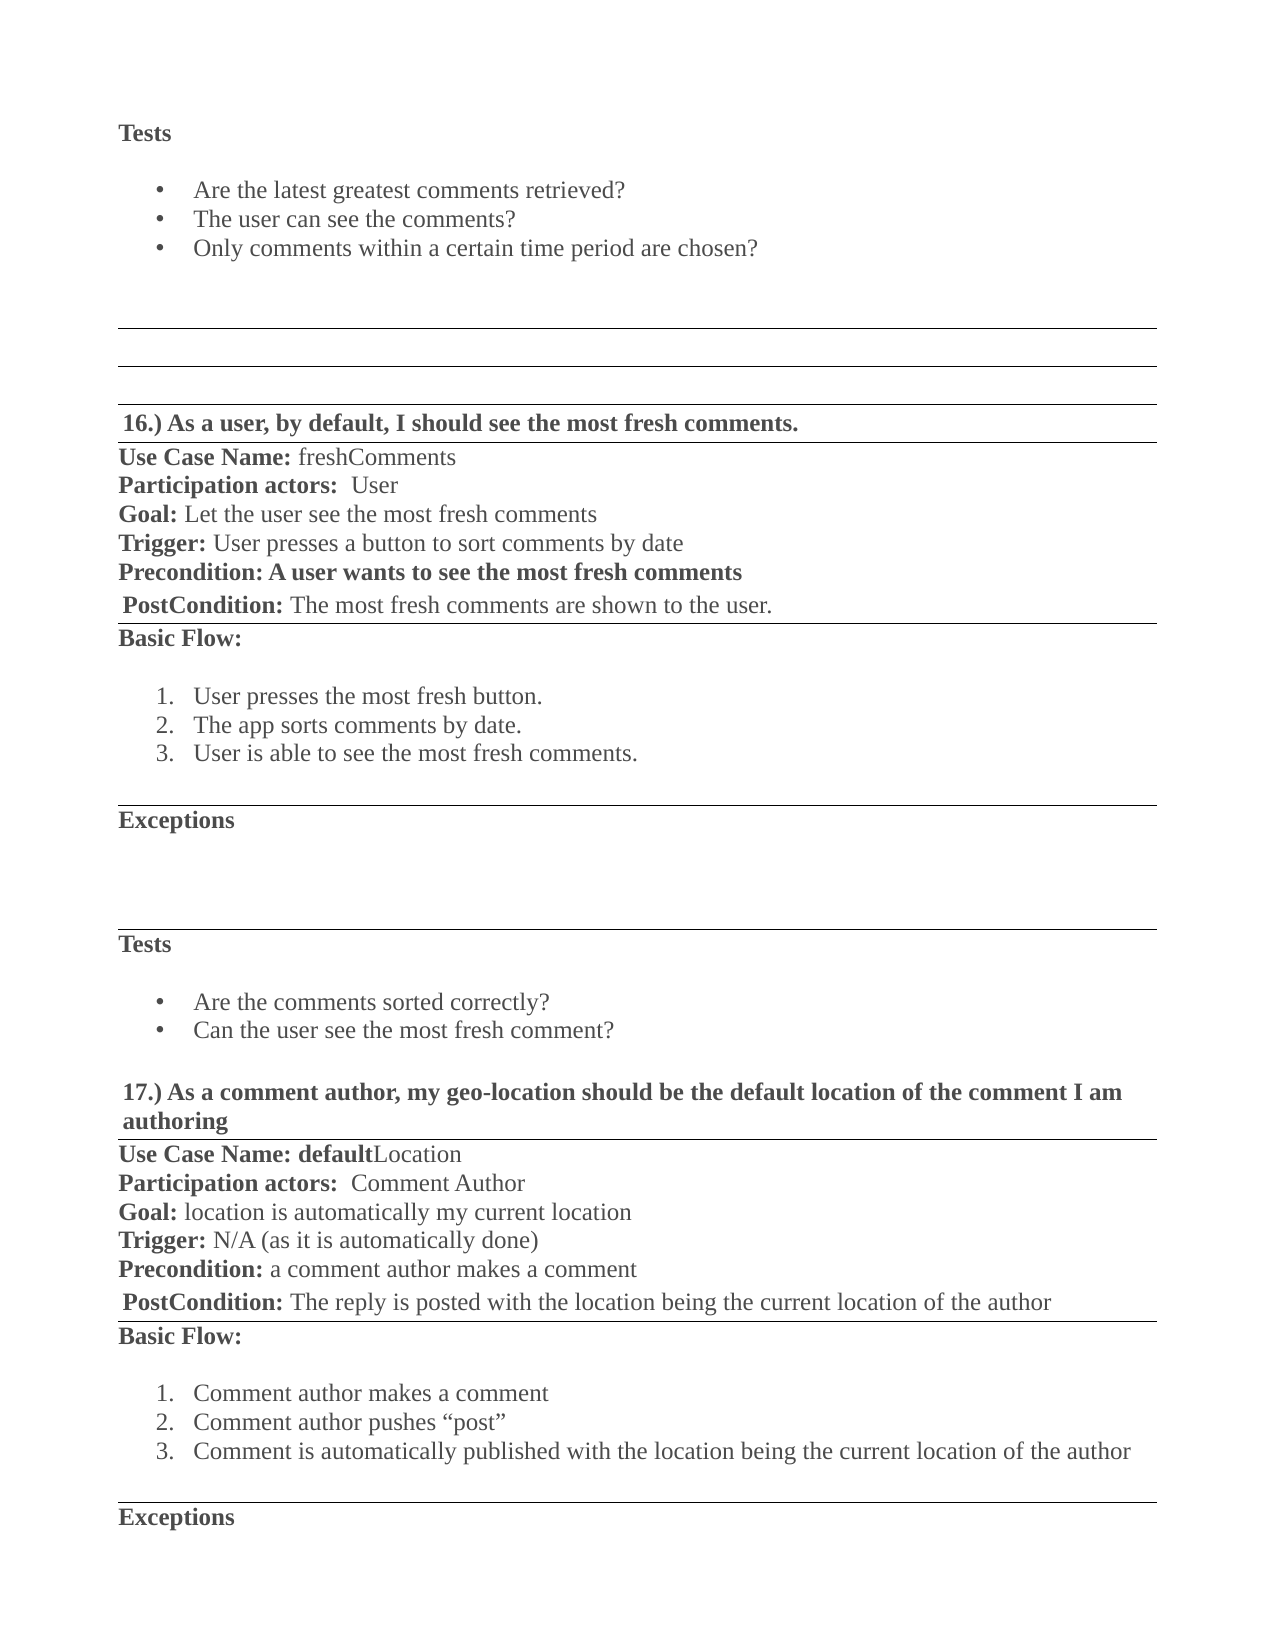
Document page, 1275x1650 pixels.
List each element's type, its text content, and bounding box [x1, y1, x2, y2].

text 16.) As a user, by default, I should see the most fresh comments. [118, 405, 1157, 442]
text Trigger: User presses a button to sort comments by date [118, 528, 1157, 557]
list The user can see the comments? [156, 204, 1157, 233]
text Use Case Name: defaultLocation [118, 1140, 1157, 1168]
list Comment is automatically published with the location being the current location of the author [156, 1436, 1157, 1465]
list Comment author pushes “post” [156, 1407, 1157, 1436]
text Use Case Name: freshComments [118, 443, 1157, 471]
text Basic Flow: [118, 1322, 1157, 1350]
list User is able to see the most fresh comments. [156, 738, 1157, 767]
list Can the user see the most fresh comment? [156, 1015, 1157, 1044]
text Exceptions [118, 806, 1157, 834]
text Precondition: A user wants to see the most fresh comments [118, 557, 1157, 586]
text Participation actors: Comment Author [118, 1168, 1157, 1197]
list Are the latest greatest comments retrieved? [156, 176, 1157, 204]
text PostCondition: The reply is posted with the location being the current location of the author [118, 1283, 1157, 1321]
text Trigger: N/A (as it is automatically done) [118, 1226, 1157, 1254]
text Goal: Let the user see the most fresh comments [118, 499, 1157, 528]
text Precondition: a comment author makes a comment [118, 1254, 1157, 1283]
list Only comments within a certain time period are chosen? [156, 233, 1157, 262]
text Tests [118, 118, 1157, 147]
text Goal: location is automatically my current location [118, 1197, 1157, 1226]
text Basic Flow: [118, 624, 1157, 652]
text 17.) As a comment author, my geo-location should be the default location of the comment I am authoring [118, 1073, 1157, 1139]
list User presses the most fresh button. [156, 681, 1157, 710]
list Comment author makes a comment [156, 1378, 1157, 1407]
list Are the comments sorted correctly? [156, 987, 1157, 1015]
text Participation actors: User [118, 471, 1157, 499]
list The app sorts comments by date. [156, 710, 1157, 738]
text Tests [118, 930, 1157, 958]
text Exceptions [118, 1503, 1157, 1531]
text PostCondition: The most fresh comments are shown to the user. [118, 586, 1157, 623]
